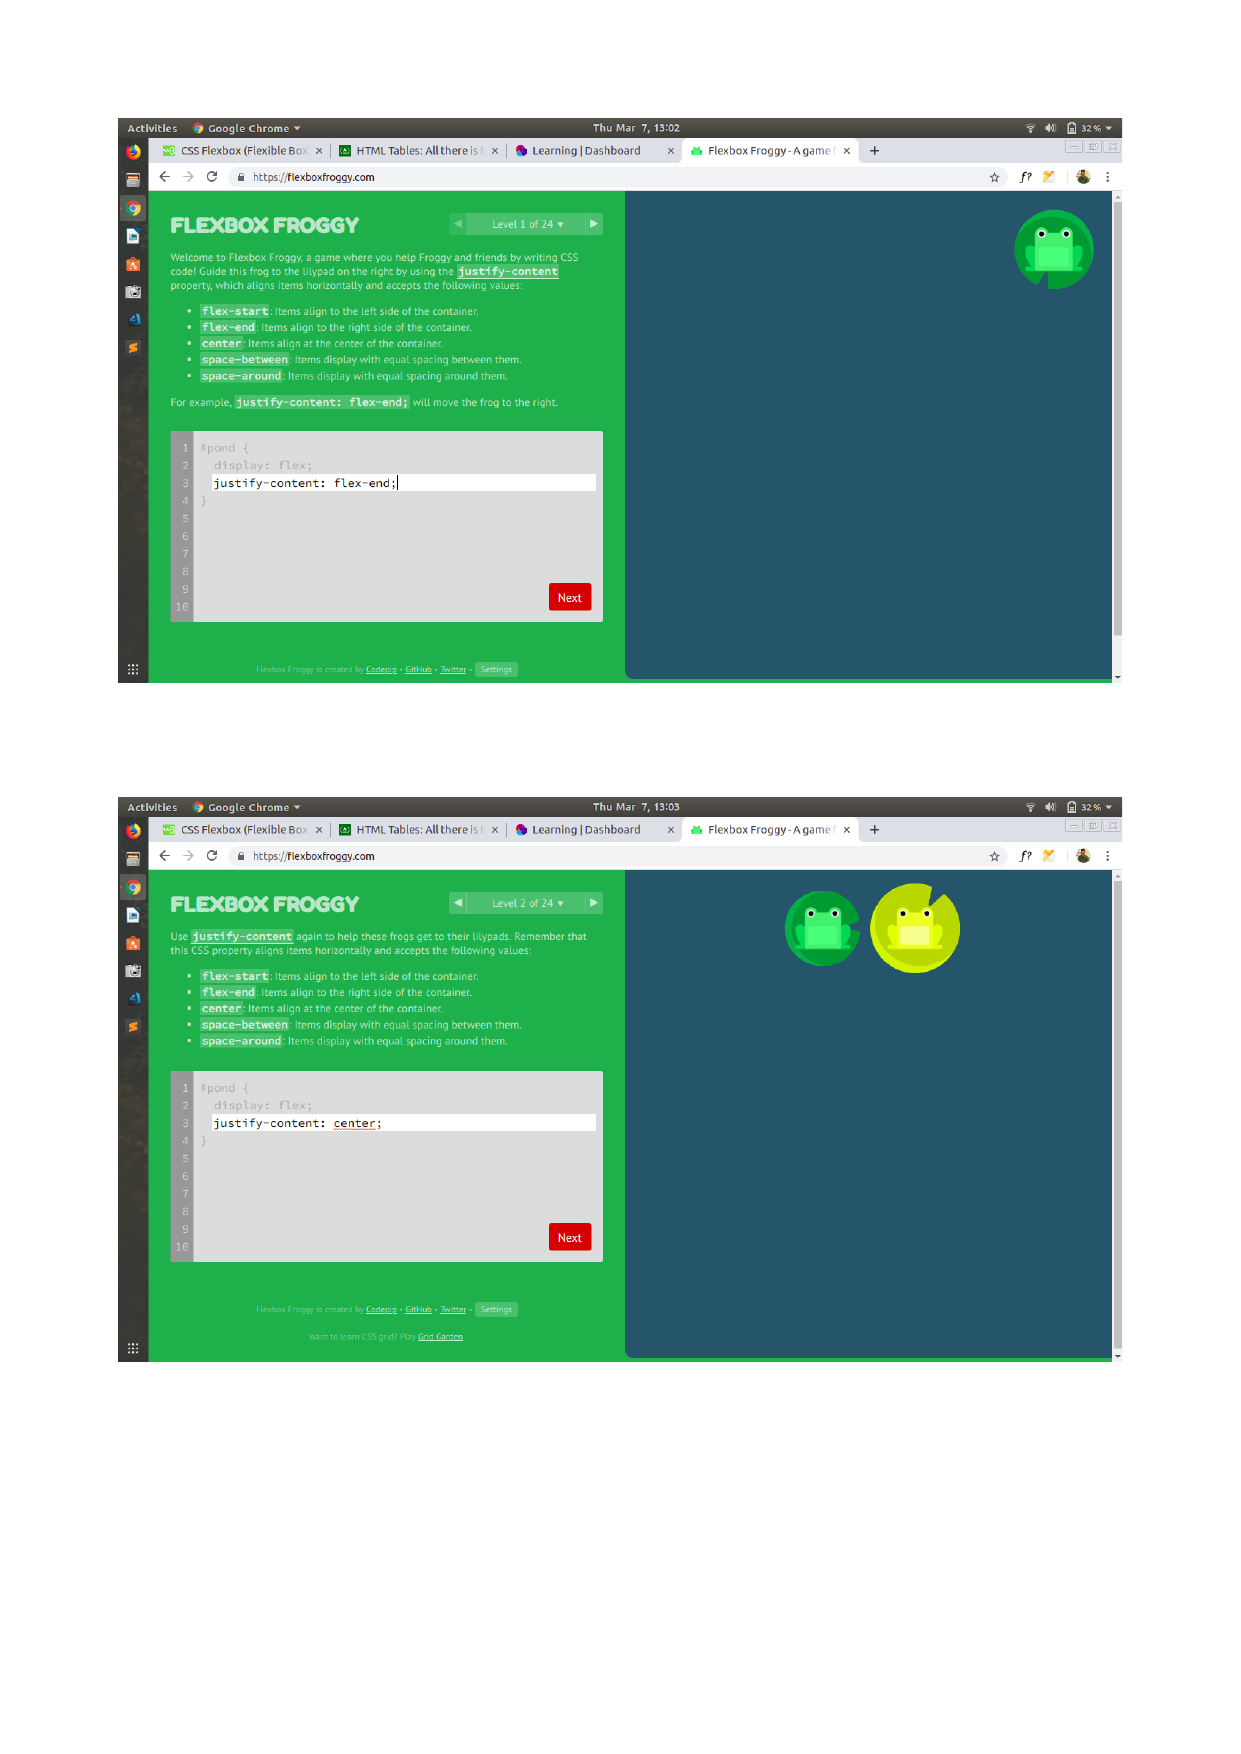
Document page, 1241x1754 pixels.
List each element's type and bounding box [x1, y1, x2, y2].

picture [118, 797, 1123, 1362]
picture [118, 118, 1123, 683]
